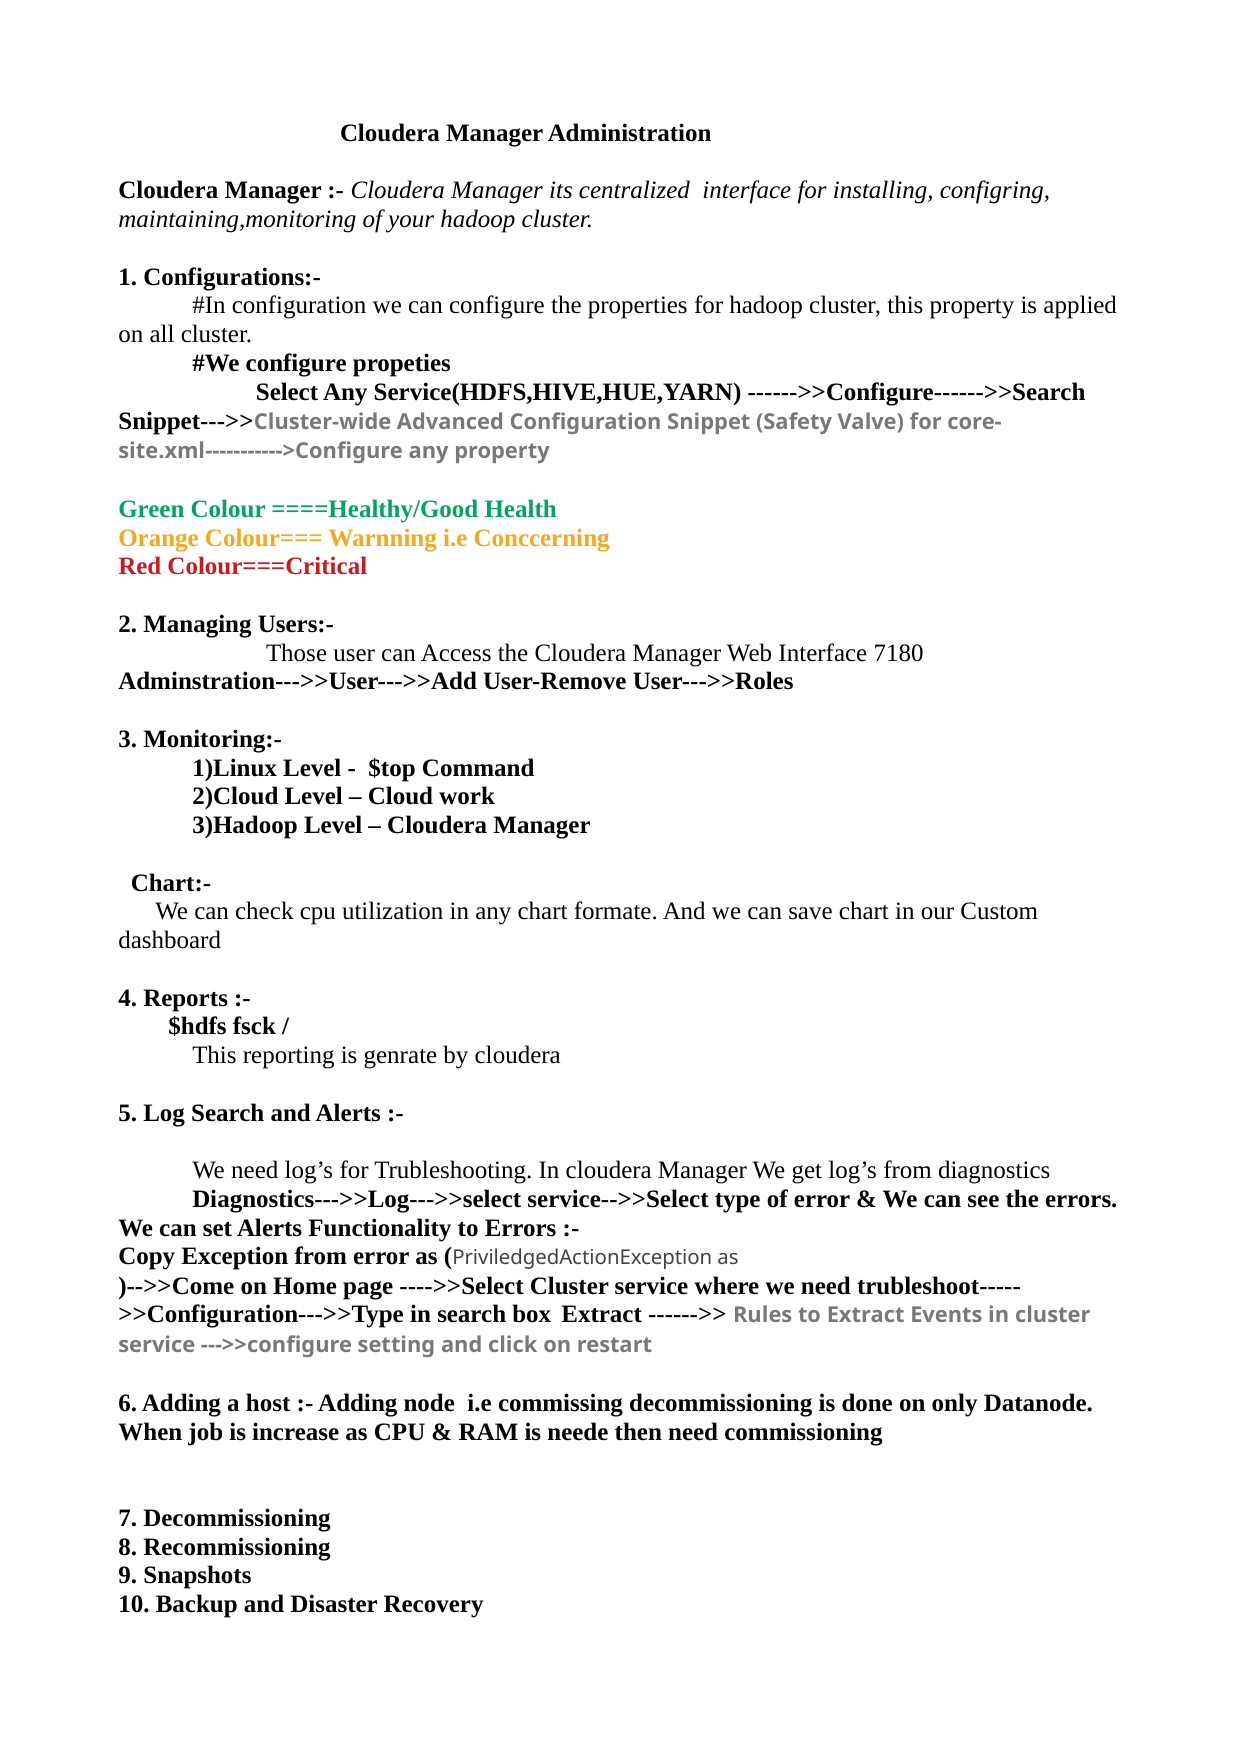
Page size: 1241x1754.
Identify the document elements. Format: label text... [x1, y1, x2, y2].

text Those user can Access the Cloudera Manager Web Interface 7180 [118, 638, 1122, 666]
text Cloudera Manager Administration [118, 118, 1122, 147]
text We can check cpu utilization in any chart formate. And we can save chart in our Custom dashboard [118, 896, 1122, 954]
text Green Colour ====Healthy/Good Health [118, 494, 1122, 523]
text Diagnostics--->>Log--->>select service-->>Select type of error & We can see the errors. [118, 1184, 1122, 1213]
text Select Any Service(HDFS,HIVE,HUE,YARN) ------>>Configure------>>Search Snippet--->>Cluster-wide Advanced Configuration Snippet (Safety Valve) for core-site.xml----------->Configure any property [118, 377, 1122, 465]
text 2. Managing Users:- [118, 609, 1122, 638]
text 4. Reports :- [118, 983, 1122, 1011]
text This reporting is genrate by cloudera [118, 1040, 1122, 1069]
text Cloudera Manager :- Cloudera Manager its centralized interface for installing, configring, maintaining,monitoring of your hadoop cluster. [118, 176, 1122, 233]
text 3. Monitoring:- [118, 724, 1122, 753]
text #We configure propeties [118, 348, 1122, 377]
text 5. Log Search and Alerts :- [118, 1098, 1122, 1126]
text Adminstration--->>User--->>Add User-Remove User--->>Roles [118, 666, 1122, 695]
text 7. Decommissioning [118, 1503, 1122, 1532]
text We need log’s for Trubleshooting. In cloudera Manager We get log’s from diagnostics [118, 1155, 1122, 1184]
text 2)Cloud Level – Cloud work [118, 781, 1122, 810]
text 9. Snapshots [118, 1560, 1122, 1589]
text When job is increase as CPU & RAM is neede then need commissioning [118, 1417, 1122, 1445]
text #In configuration we can configure the properties for hadoop cluster, this property is applied on all cluster. [118, 291, 1122, 348]
text Red Colour===Critical [118, 551, 1122, 580]
text 10. Backup and Disaster Recovery [118, 1589, 1122, 1618]
text We can set Alerts Functionality to Errors :- [118, 1213, 1122, 1241]
text 3)Hadoop Level – Cloudera Manager [118, 810, 1122, 839]
text 1. Configurations:- [118, 262, 1122, 291]
text Copy Exception from error as (PriviledgedActionException as [118, 1241, 1122, 1271]
text $hdfs fsck / [118, 1011, 1122, 1040]
text )-->>Come on Home page ---->>Select Cluster service where we need trubleshoot----->>Configuration--->>Type in search box Extract ------>> Rules to Extract Events in cluster service --->>configure setting and click on restart [118, 1271, 1122, 1359]
text 8. Recommissioning [118, 1532, 1122, 1560]
text Chart:- [118, 868, 1122, 896]
text Orange Colour=== Warnning i.e Conccerning [118, 523, 1122, 551]
text 1)Linux Level - $top Command [118, 753, 1122, 781]
text 6. Adding a host :- Adding node i.e commissing decommissioning is done on only Datanode. [118, 1388, 1122, 1417]
